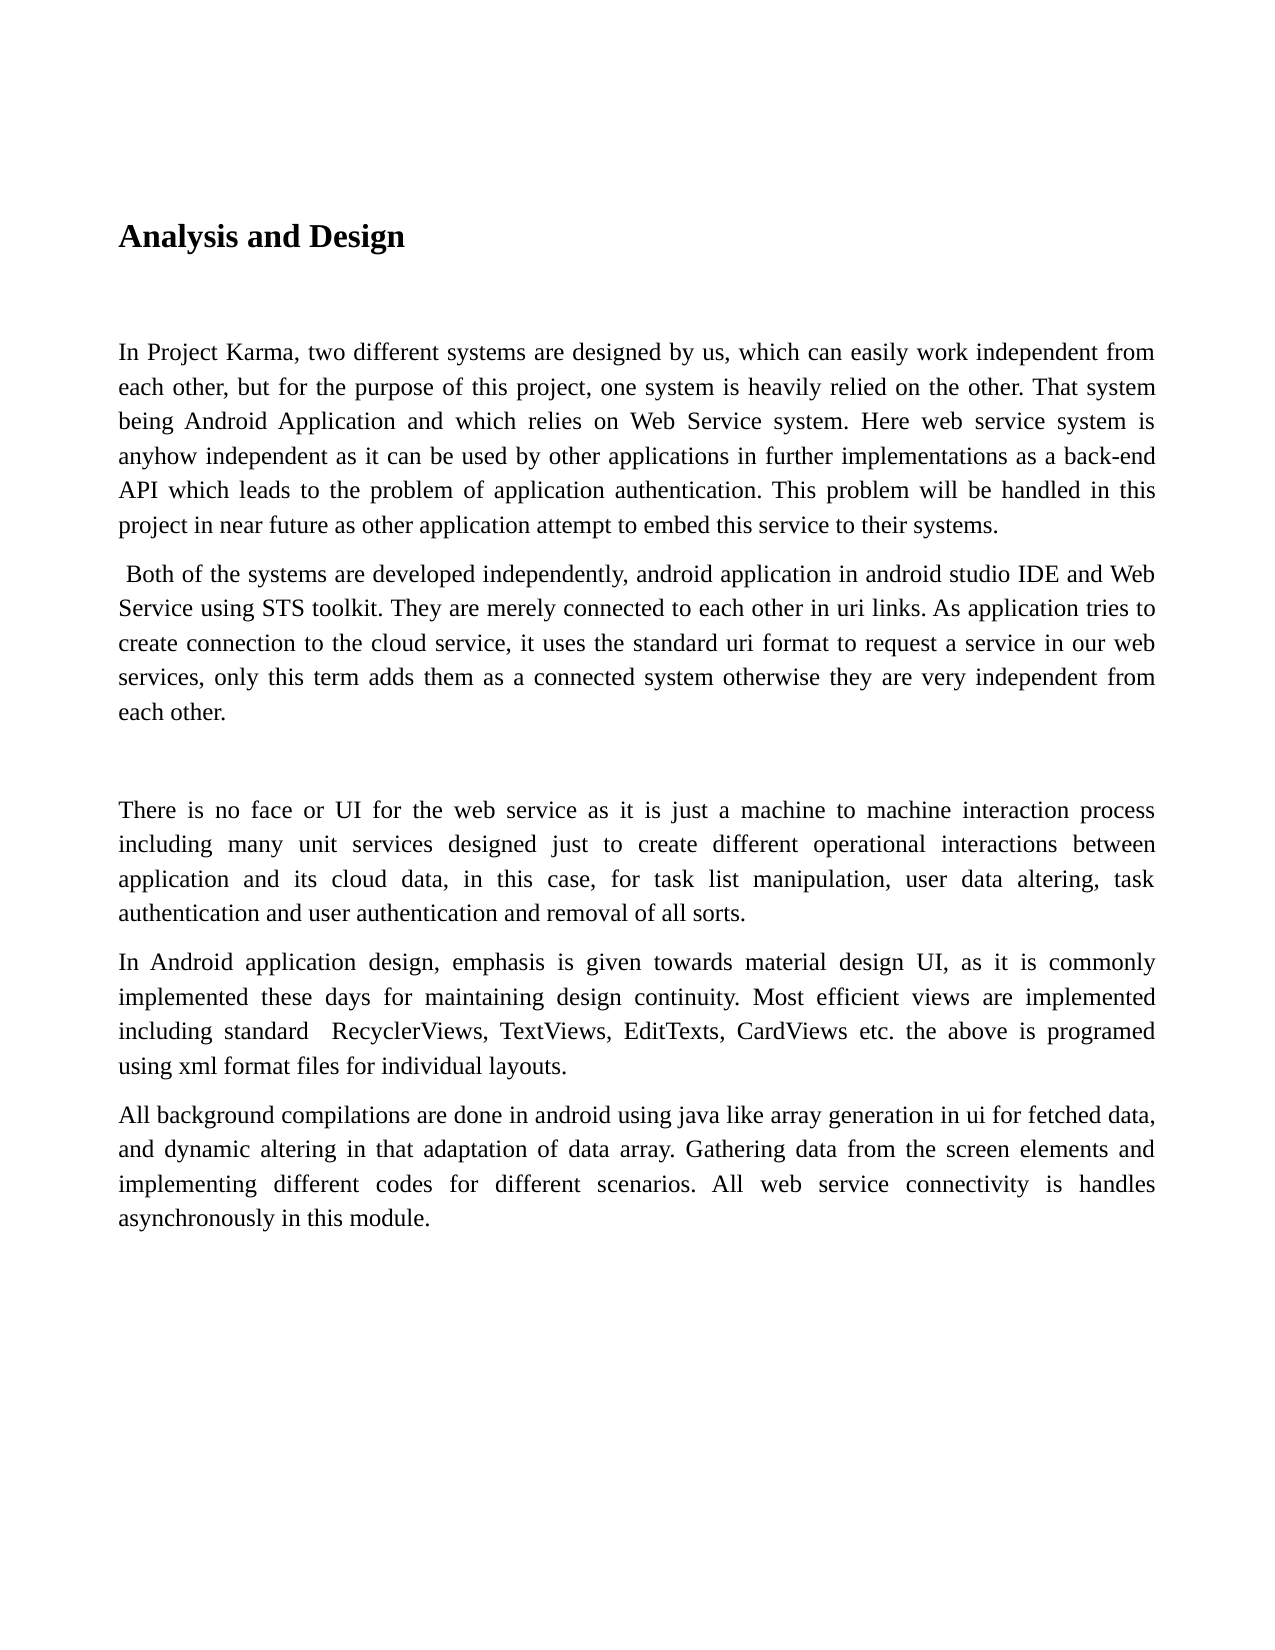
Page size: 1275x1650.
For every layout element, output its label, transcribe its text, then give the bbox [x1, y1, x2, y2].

text In Android application design, emphasis is given towards material design UI, as it is commonly implemented these days for maintaining design continuity. Most efficient views are implemented including standard RecyclerViews, TextViews, EditTexts, CardViews etc. the above is programed using xml format files for individual layouts. [118, 947, 1157, 1079]
text All background compilations are done in android using java like array generation in ui for fetched data, and dynamic altering in that adaptation of data array. Gathering data from the screen elements and implementing different codes for different scenarios. All web service connectivity is handles asynchronously in this module. [118, 1100, 1157, 1232]
text Analysis and Design [118, 216, 1157, 254]
text In Project Karma, two different systems are designed by us, which can easily work independent from each other, but for the purpose of this project, one system is heavily relied on the other. That system being Android Application and which relies on Web Service system. Here web service system is anyhow independent as it can be used by other applications in further implementations as a back-end API which leads to the problem of application authentication. This problem will be handled in this project in near future as other application attempt to embed this service to their systems. [118, 337, 1157, 538]
text Both of the systems are developed independently, android application in android studio IDE and Web Service using STS toolkit. They are merely connected to each other in uri links. As application tries to create connection to the cloud service, it uses the standard uri format to request a service in our web services, only this term adds them as a connected system otherwise they are very independent from each other. [118, 559, 1157, 725]
text There is no face or UI for the web service as it is just a machine to machine interaction process including many unit services designed just to create different operational interactions between application and its cloud data, in this case, for task list manipulation, user data altering, task authentication and user authentication and removal of all sorts. [118, 795, 1157, 927]
